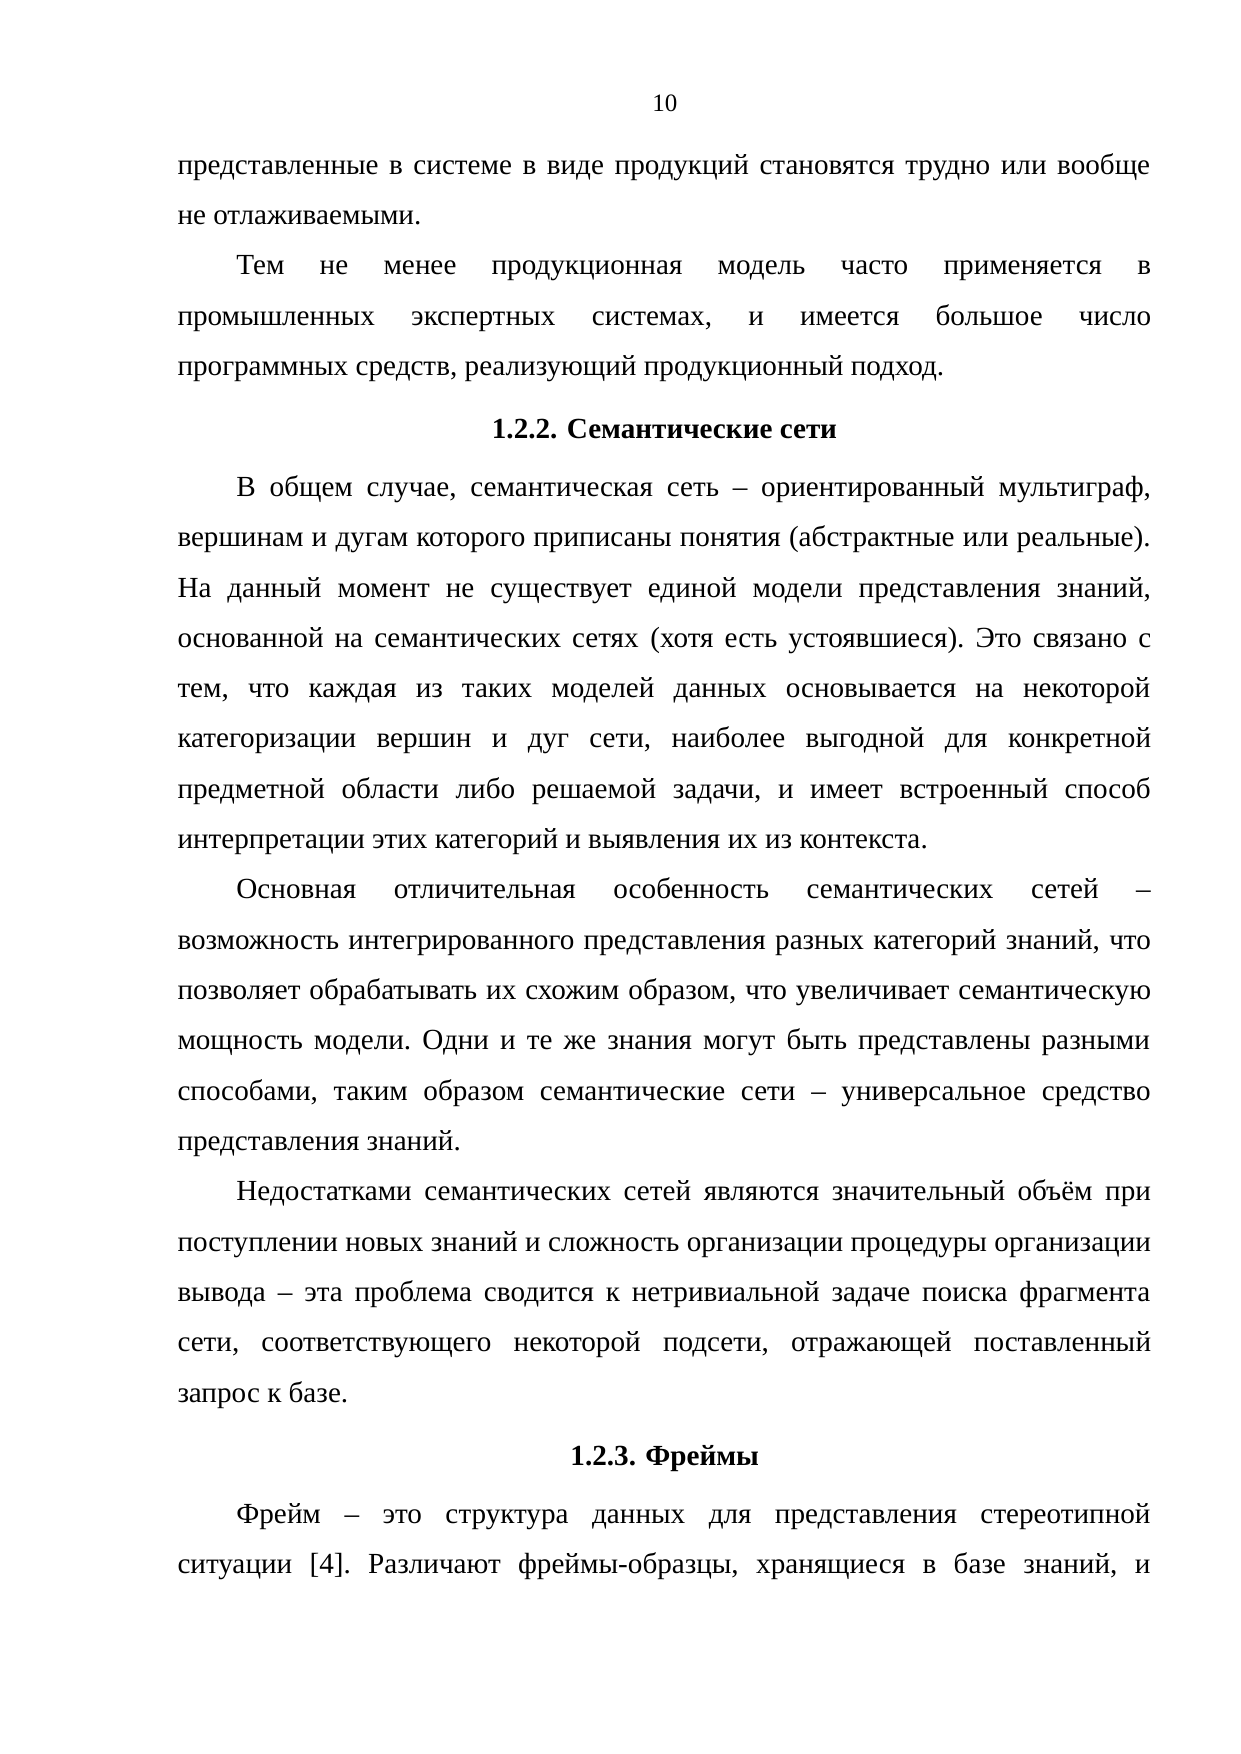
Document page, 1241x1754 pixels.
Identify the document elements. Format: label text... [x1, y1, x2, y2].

text Тем не менее продукционная модель часто применяется в промышленных экспертных сиcтемах, и имеется большое число программных средств, реализующий продукционный подход. [177, 247, 1152, 382]
subtitle Фреймы [177, 1438, 1152, 1472]
text Основная отличительная особенность семантических сетей – возможность интегрированного представления разных категорий знаний, что позволяет обрабатывать их схожим образом, что увеличивает семантическую мощность модели. Одни и те же знания могут быть представлены разными способами, таким образом семантические сети – универсальное средство представления знаний. [177, 872, 1152, 1157]
text В общем случае, семантическая сеть – ориентированный мультиграф, вершинам и дугам которого приписаны понятия (абстрактные или реальные). На данный момент не существует единой модели представления знаний, основанной на семантических сетях (хотя есть устоявшиеся). Это связано с тем, что каждая из таких моделей данных основывается на некоторой категоризации вершин и дуг сети, наиболее выгодной для конкретной предметной области либо решаемой задачи, и имеет встроенный способ интерпретации этих категорий и выявления их из контекста. [177, 469, 1152, 855]
subtitle Семантические сети [177, 411, 1152, 445]
text представленные в системе в виде продукций становятся трудно или вообще не отлаживаемыми. [177, 147, 1152, 231]
text Фрейм – это структура данных для представления стереотипной ситуации [4]. Различают фреймы-образцы, хранящиеся в базе знаний, и [177, 1496, 1152, 1579]
text Недостатками семантических сетей являются значительный объём при поступлении новых знаний и сложность организации процедуры организации вывода – эта проблема сводится к нетривиальной задаче поиска фрагмента сети, соответствующего некоторой подсети, отражающей поставленный запрос к базе. [177, 1173, 1152, 1408]
